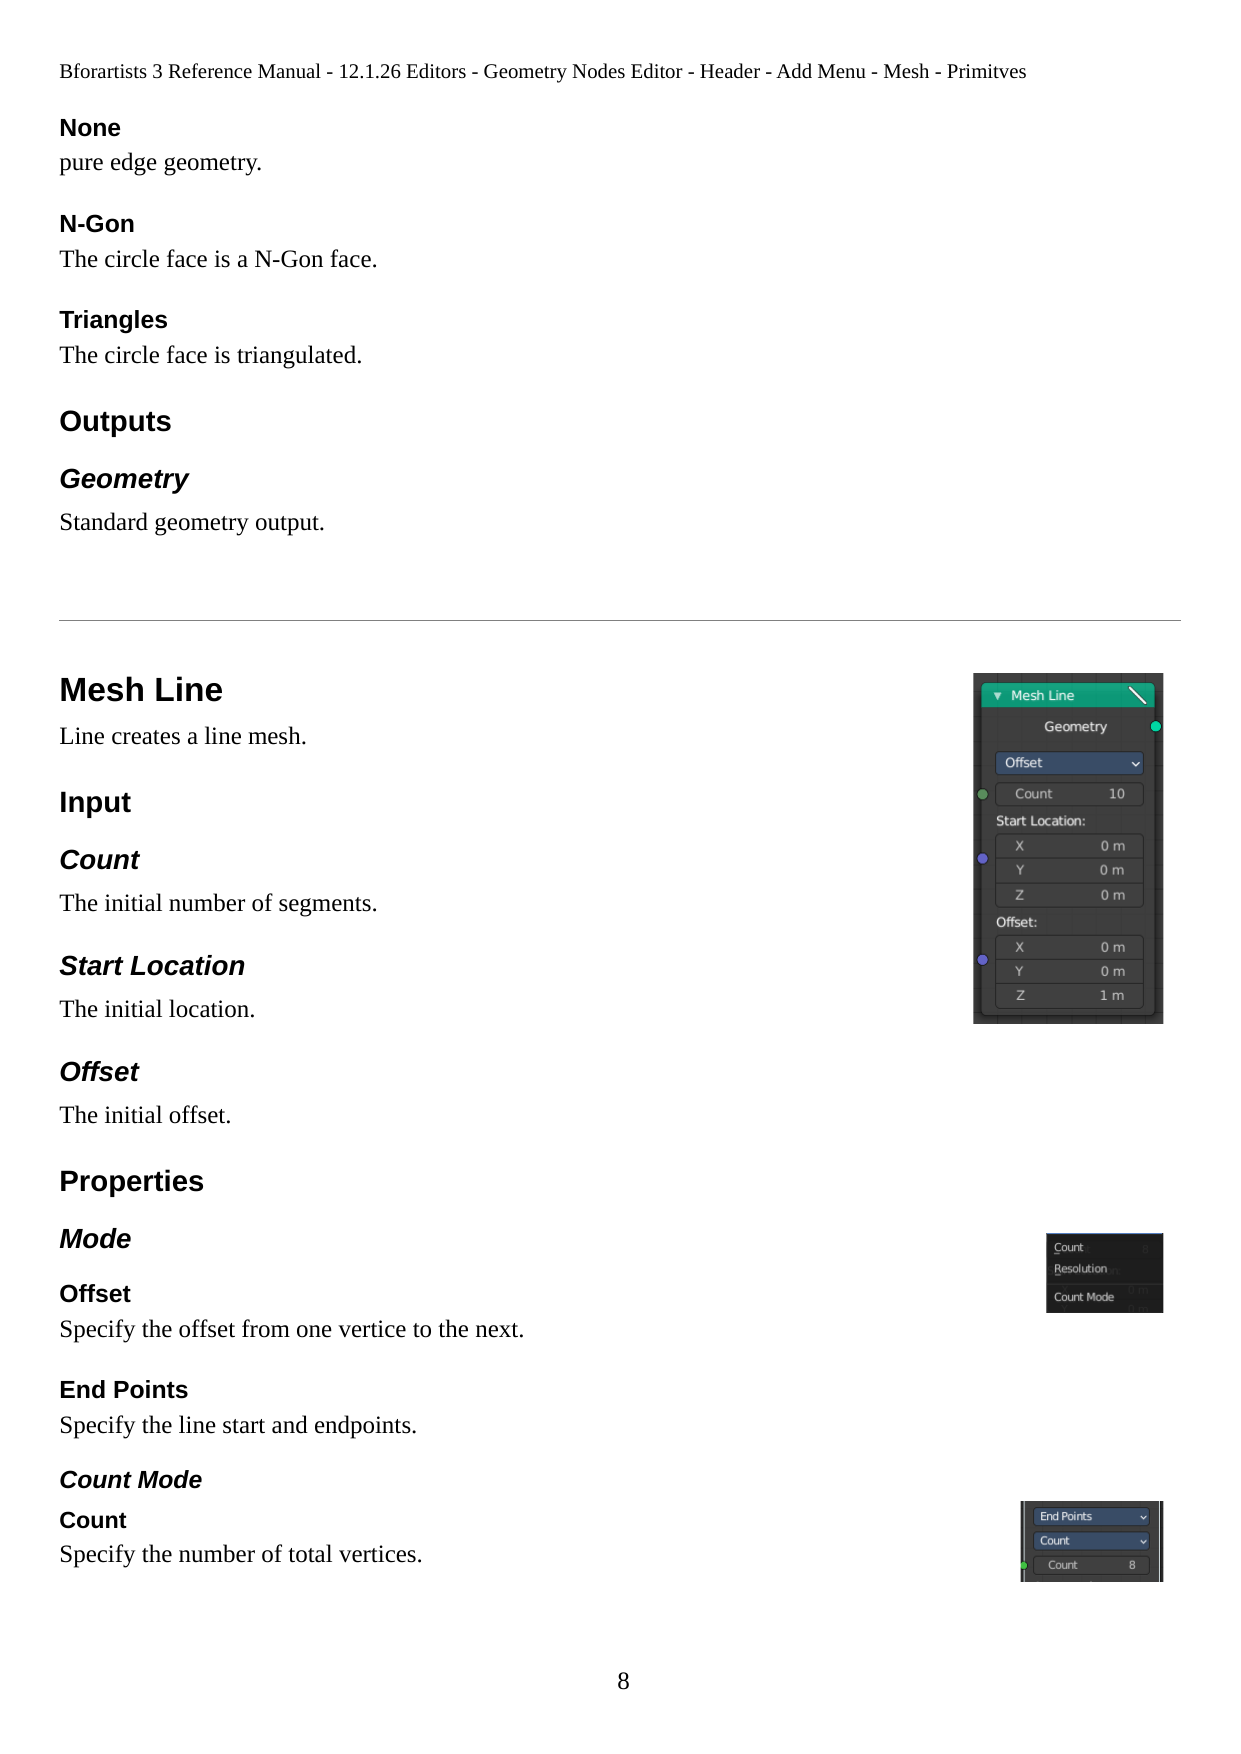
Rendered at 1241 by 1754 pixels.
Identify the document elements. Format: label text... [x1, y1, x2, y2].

subtitle [1164, 785, 1181, 818]
text [1164, 994, 1181, 1023]
subtitle N-Gon [59, 209, 1181, 237]
subtitle Mode [59, 1222, 1181, 1254]
text Specify the number of total vertices. [59, 1539, 1020, 1568]
subtitle Offset [59, 1055, 1181, 1087]
text The circle face is a N-Gon face. [59, 244, 1181, 272]
text The initial number of segments. [59, 888, 973, 917]
subtitle [1164, 1507, 1181, 1533]
subtitle Count [59, 843, 973, 875]
picture [1046, 1233, 1164, 1313]
subtitle Count [59, 1507, 1020, 1533]
subtitle [1164, 843, 1181, 875]
text pure edge geometry. [59, 147, 1181, 176]
subtitle Start Location [59, 949, 973, 981]
subtitle Outputs [59, 404, 1181, 437]
subtitle Properties [59, 1163, 1181, 1197]
text The initial location. [59, 994, 973, 1023]
text Specify the line start and endpoints. [59, 1410, 1181, 1439]
text The initial offset. [59, 1100, 1181, 1128]
text Standard geometry output. [59, 507, 1181, 536]
text The circle face is triangulated. [59, 340, 1181, 369]
subtitle [1164, 1279, 1181, 1308]
subtitle [1164, 949, 1181, 981]
text Line creates a line mesh. [59, 721, 973, 750]
subtitle Count Mode [59, 1466, 1181, 1494]
subtitle None [59, 113, 1181, 141]
subtitle Input [59, 785, 973, 818]
picture [1020, 1501, 1164, 1582]
subtitle Mesh Line [59, 670, 1181, 709]
text Specify the offset from one vertice to the next. [59, 1314, 1181, 1343]
subtitle Offset [59, 1279, 1046, 1308]
subtitle Triangles [59, 305, 1181, 334]
picture [973, 673, 1164, 1024]
subtitle End Points [59, 1375, 1181, 1404]
subtitle Geometry [59, 462, 1181, 494]
